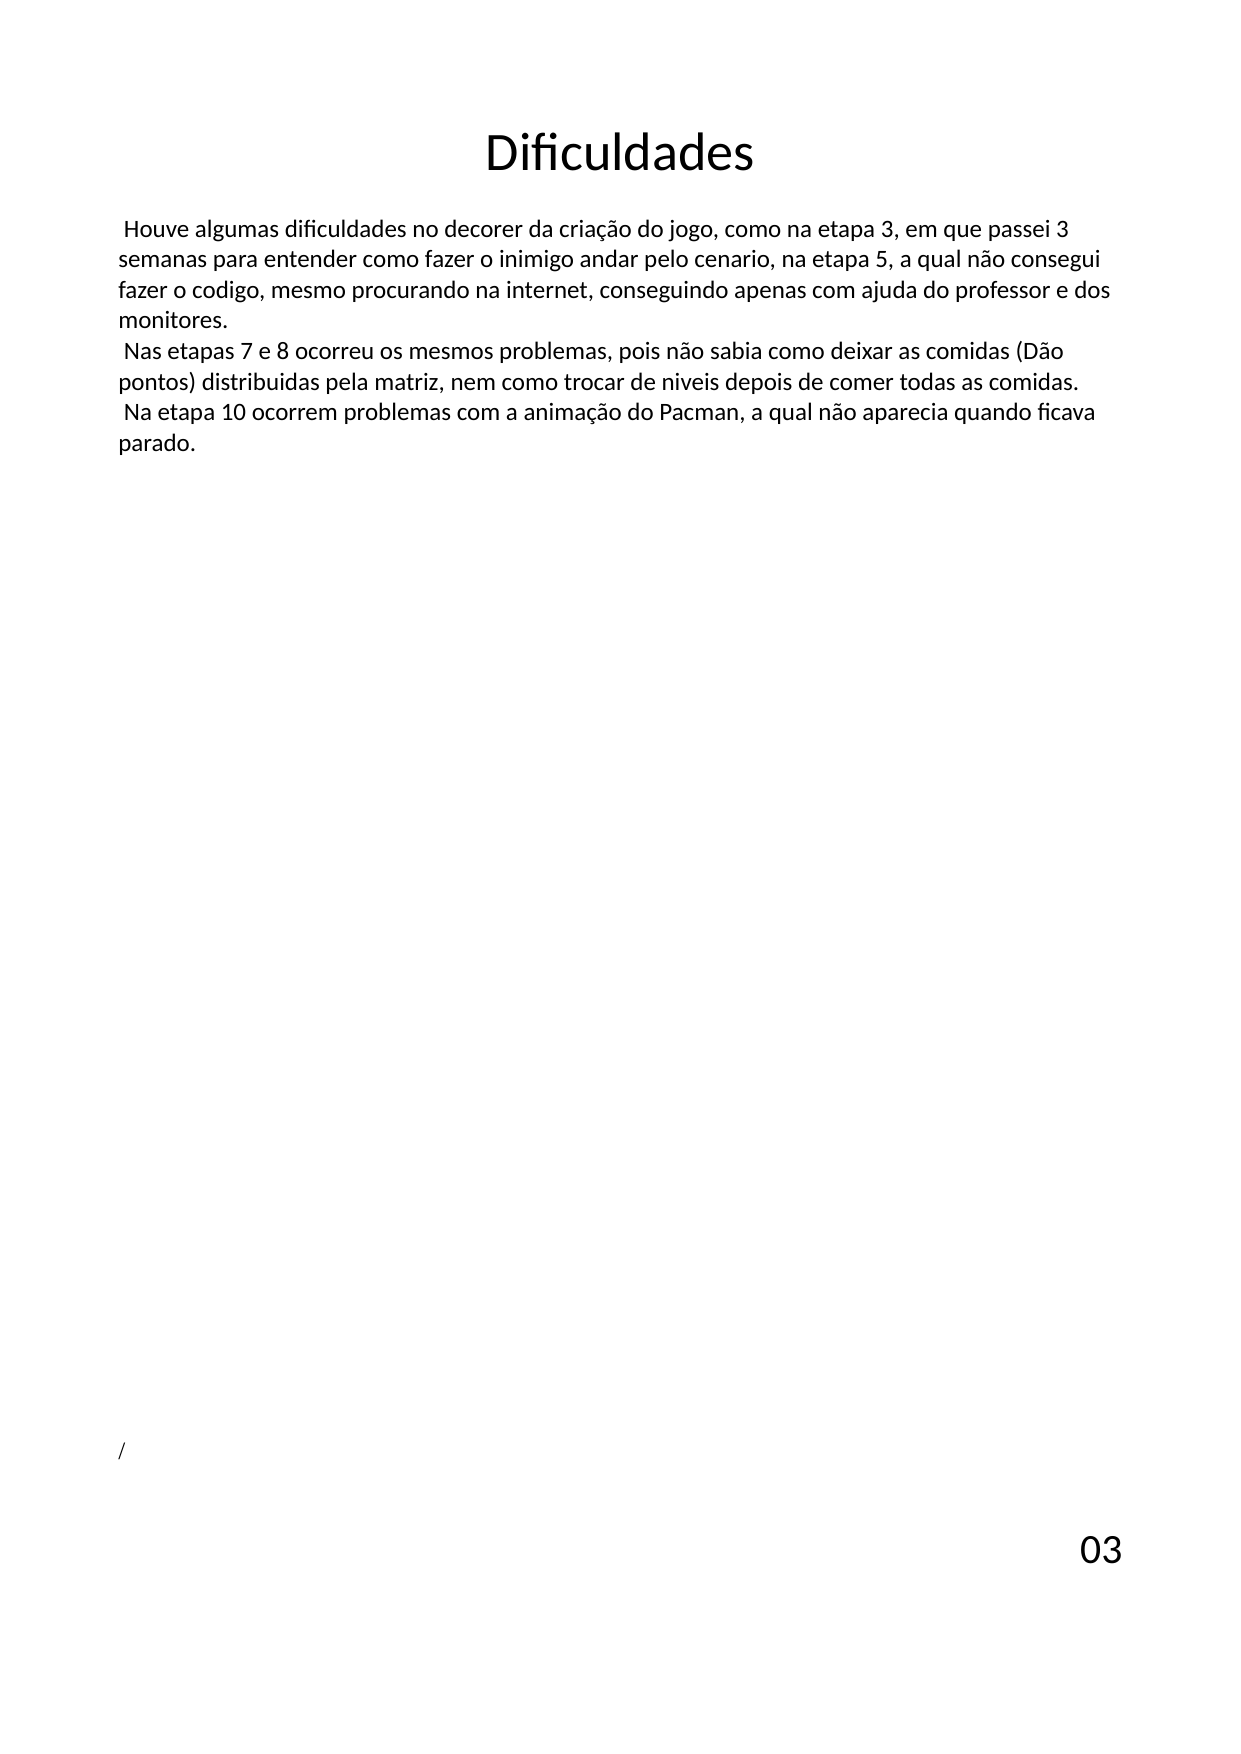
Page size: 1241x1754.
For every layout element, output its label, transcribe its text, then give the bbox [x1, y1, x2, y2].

text / [118, 1436, 1122, 1465]
text Dificuldades [118, 118, 1122, 184]
text Nas etapas 7 e 8 ocorreu os mesmos problemas, pois não sabia como deixar as comidas (Dão pontos) distribuidas pela matriz, nem como trocar de niveis depois de comer todas as comidas. [118, 335, 1122, 396]
text 03 [118, 1523, 1122, 1573]
text Houve algumas dificuldades no decorer da criação do jogo, como na etapa 3, em que passei 3 semanas para entender como fazer o inimigo andar pelo cenario, na etapa 5, a qual não consegui fazer o codigo, mesmo procurando na internet, conseguindo apenas com ajuda do professor e dos monitores. [118, 213, 1122, 335]
text Na etapa 10 ocorrem problemas com a animação do Pacman, a qual não aparecia quando ficava parado. [118, 396, 1122, 457]
